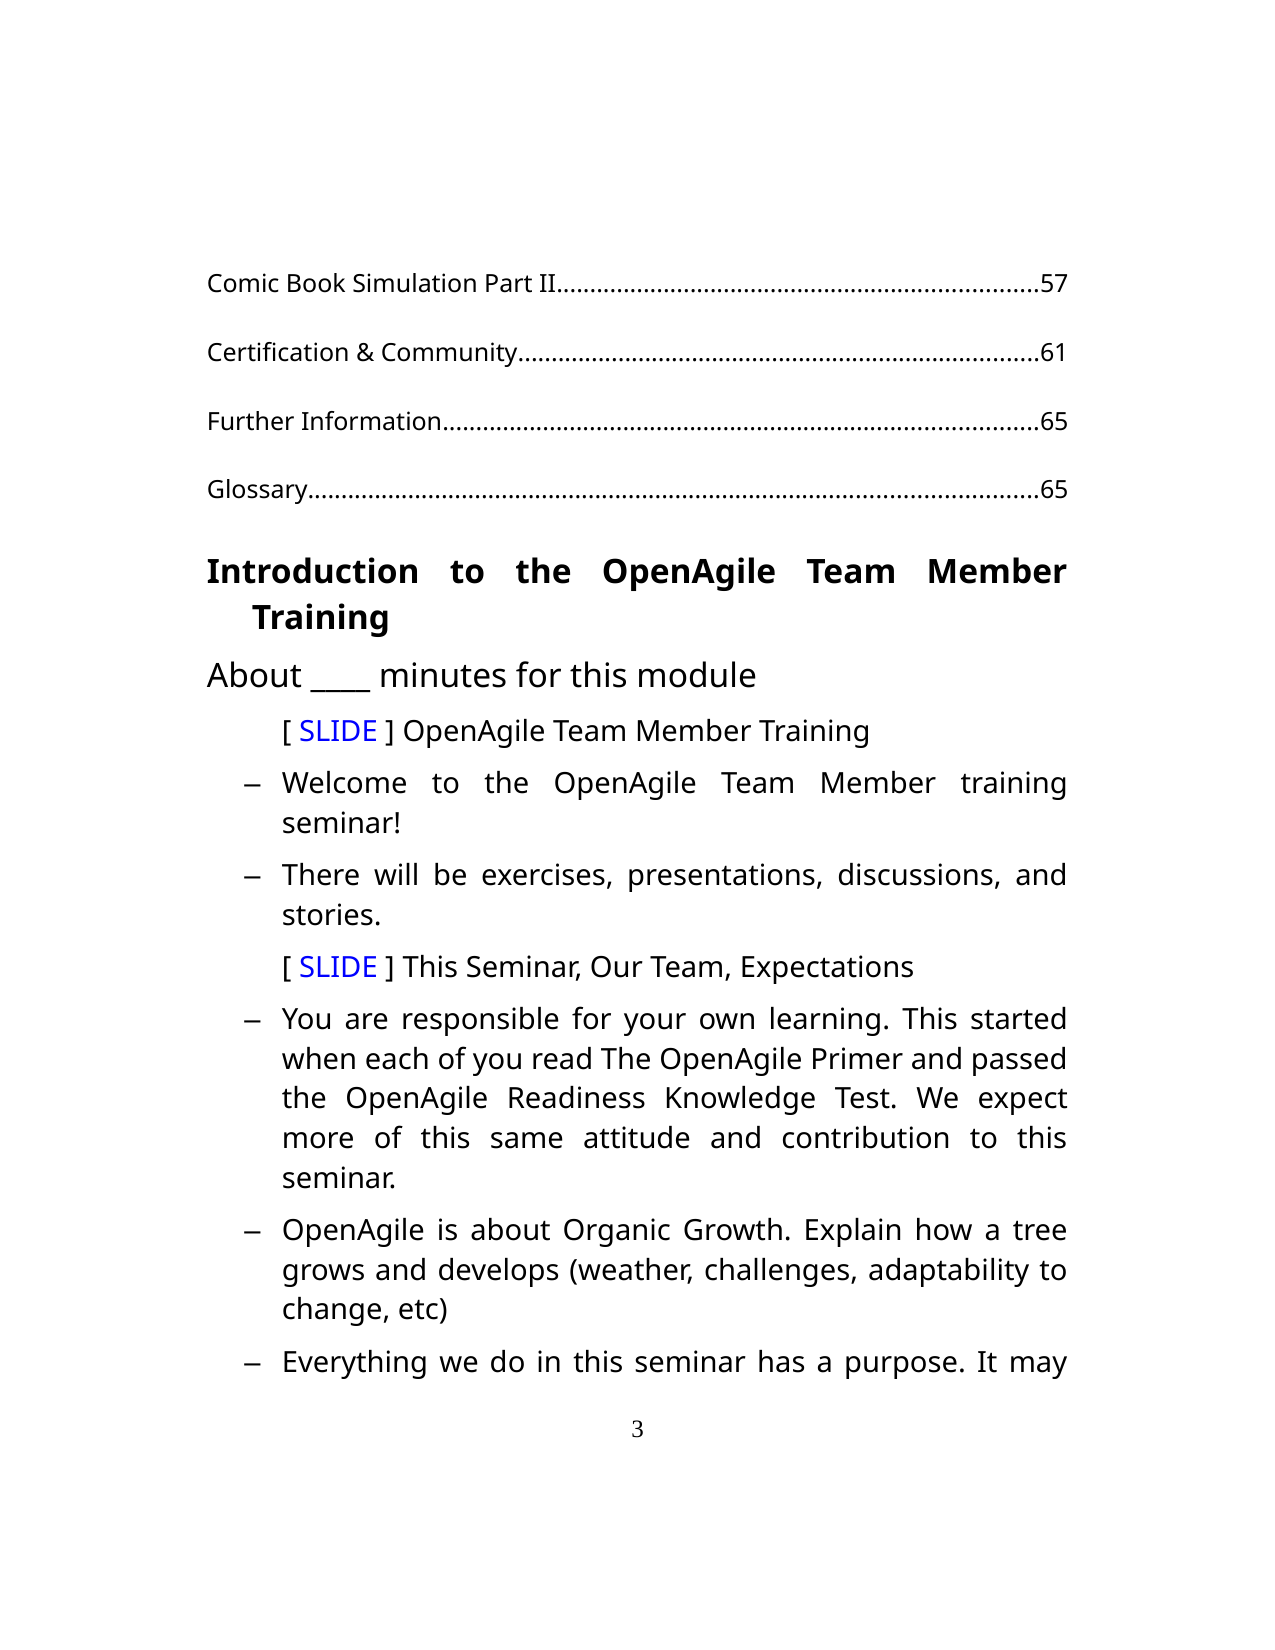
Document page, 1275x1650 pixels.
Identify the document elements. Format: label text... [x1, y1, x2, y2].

list OpenAgile is about Organic Growth. Explain how a tree grows and develops (weather, challenges, adaptability to change, etc) [244, 1209, 1068, 1328]
list [ SLIDE ] OpenAgile Team Member Training [244, 710, 1068, 750]
text Comic Book Simulation Part II 57 [207, 266, 1068, 300]
list There will be exercises, presentations, discussions, and stories. [244, 854, 1068, 934]
list You are responsible for your own learning. This started when each of you read The OpenAgile Primer and passed the OpenAgile Readiness Knowledge Test. We expect more of this same attitude and contribution to this seminar. [244, 998, 1068, 1197]
text Glossary 65 [207, 472, 1068, 506]
list Everything we do in this seminar has a purpose. It may [244, 1341, 1068, 1381]
text Certification & Community 61 [207, 334, 1068, 368]
list [ SLIDE ] This Seminar, Our Team, Expectations [244, 946, 1068, 986]
text Further Information 65 [207, 403, 1068, 437]
text About ____ minutes for this module [207, 652, 1068, 698]
subtitle Introduction to the OpenAgile Team Member Training [207, 548, 1068, 639]
list Welcome to the OpenAgile Team Member training seminar! [244, 762, 1068, 842]
